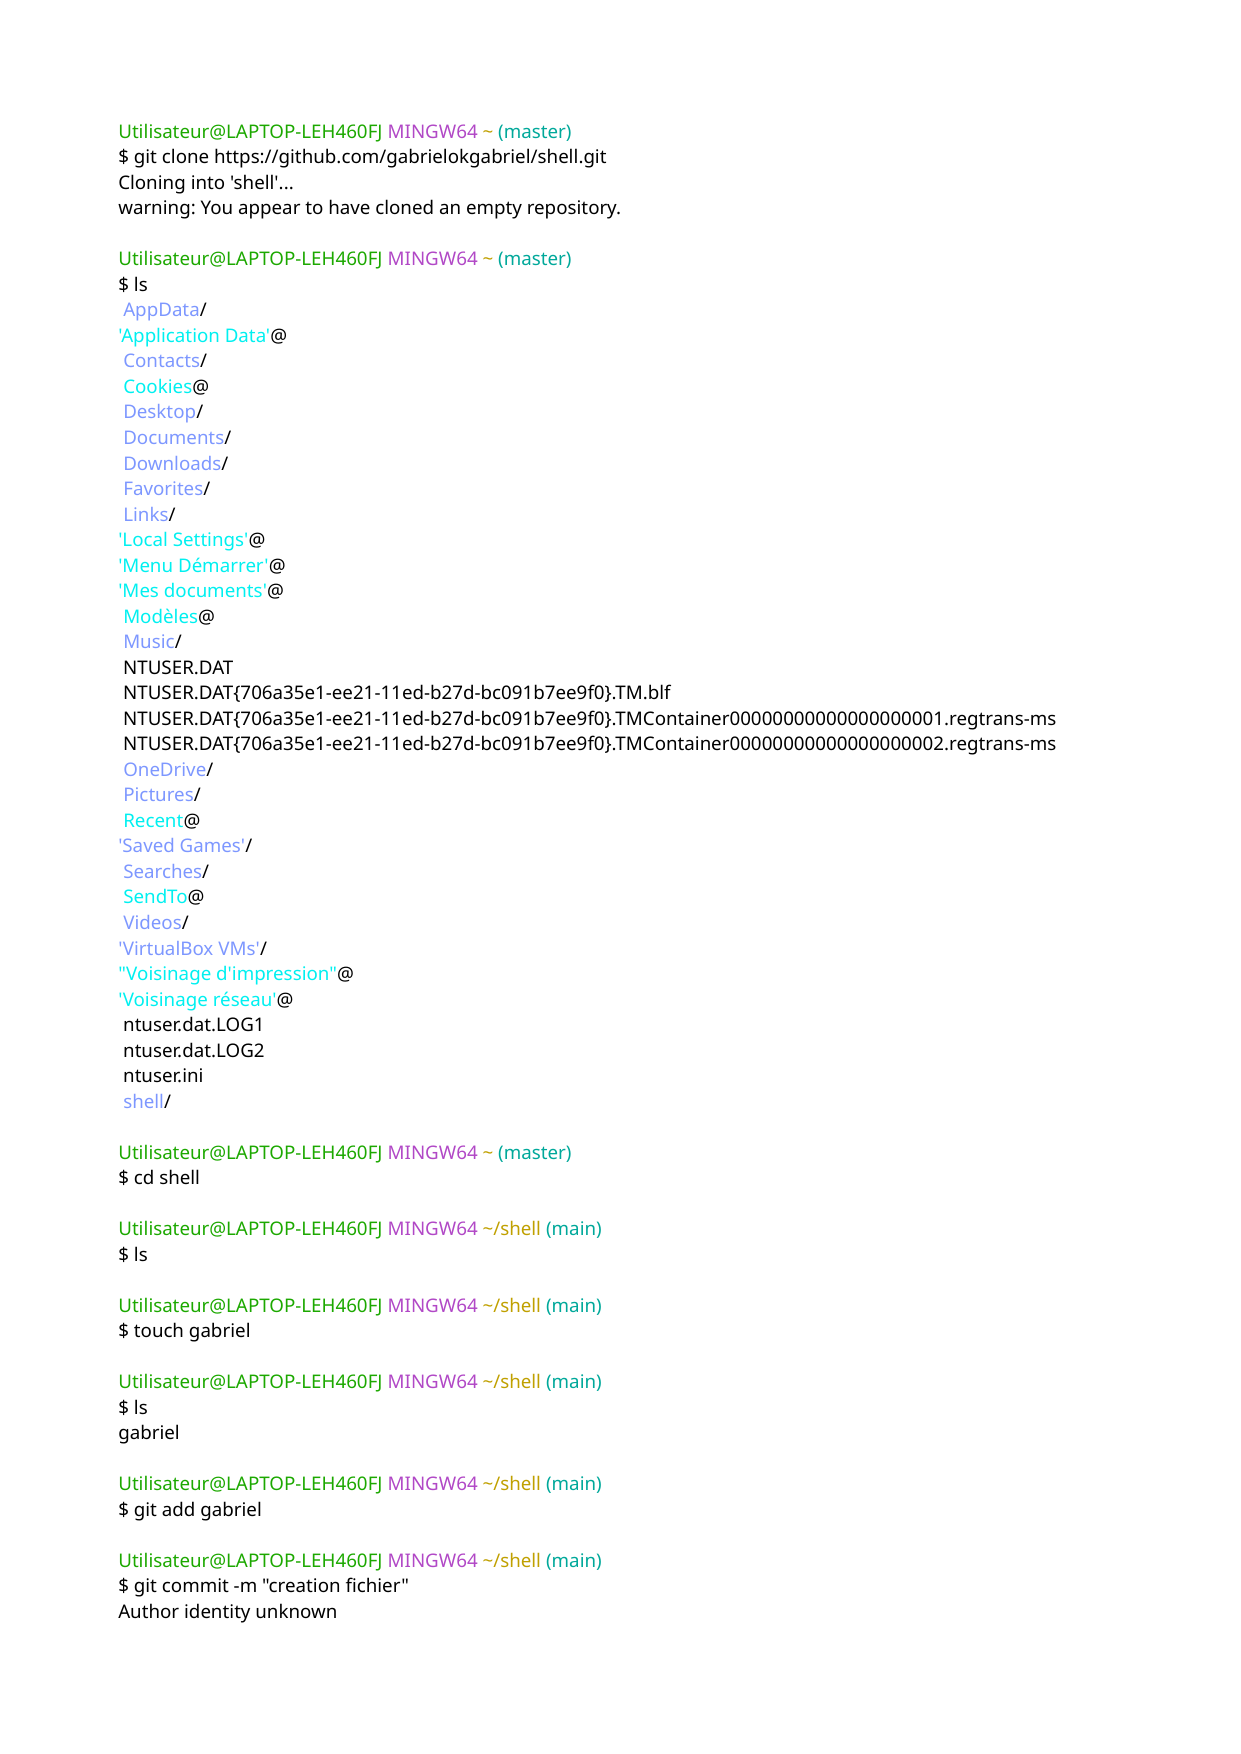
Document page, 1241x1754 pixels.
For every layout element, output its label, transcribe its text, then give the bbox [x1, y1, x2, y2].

text ntuser.dat.LOG1 [118, 1011, 1122, 1037]
text Modèles@ [118, 603, 1122, 628]
text Favorites/ [118, 475, 1122, 501]
text $ git add gabriel [118, 1496, 1122, 1522]
text 'Voisinage réseau'@ [118, 986, 1122, 1011]
text Searches/ [118, 858, 1122, 884]
text Utilisateur@LAPTOP-LEH460FJ MINGW64 ~/shell (main) [118, 1471, 1122, 1496]
text AppData/ [118, 297, 1122, 322]
text Contacts/ [118, 348, 1122, 373]
text $ touch gabriel [118, 1318, 1122, 1343]
text NTUSER.DAT{706a35e1-ee21-11ed-b27d-bc091b7ee9f0}.TMContainer00000000000000000001.regtrans-ms [118, 705, 1122, 731]
text ntuser.ini [118, 1062, 1122, 1088]
text NTUSER.DAT [118, 654, 1122, 679]
text NTUSER.DAT{706a35e1-ee21-11ed-b27d-bc091b7ee9f0}.TMContainer00000000000000000002.regtrans-ms [118, 731, 1122, 756]
text 'Saved Games'/ [118, 833, 1122, 858]
text Videos/ [118, 909, 1122, 935]
text $ ls [118, 1394, 1122, 1420]
text Utilisateur@LAPTOP-LEH460FJ MINGW64 ~/shell (main) [118, 1292, 1122, 1318]
text Desktop/ [118, 399, 1122, 424]
text $ git clone https://github.com/gabrielokgabriel/shell.git [118, 144, 1122, 169]
text 'Mes documents'@ [118, 577, 1122, 603]
text 'Local Settings'@ [118, 526, 1122, 552]
text Cookies@ [118, 373, 1122, 399]
text Music/ [118, 628, 1122, 654]
text gabriel [118, 1420, 1122, 1445]
text Utilisateur@LAPTOP-LEH460FJ MINGW64 ~/shell (main) [118, 1547, 1122, 1573]
text $ git commit -m "creation fichier" [118, 1573, 1122, 1598]
text Utilisateur@LAPTOP-LEH460FJ MINGW64 ~/shell (main) [118, 1216, 1122, 1241]
text shell/ [118, 1088, 1122, 1113]
text ntuser.dat.LOG2 [118, 1037, 1122, 1062]
text NTUSER.DAT{706a35e1-ee21-11ed-b27d-bc091b7ee9f0}.TM.blf [118, 679, 1122, 705]
text 'Menu Démarrer'@ [118, 552, 1122, 577]
text Utilisateur@LAPTOP-LEH460FJ MINGW64 ~/shell (main) [118, 1369, 1122, 1394]
text OneDrive/ [118, 756, 1122, 782]
text Downloads/ [118, 450, 1122, 475]
text "Voisinage d'impression"@ [118, 960, 1122, 986]
text $ cd shell [118, 1164, 1122, 1190]
text 'VirtualBox VMs'/ [118, 935, 1122, 960]
text $ ls [118, 1241, 1122, 1267]
text Utilisateur@LAPTOP-LEH460FJ MINGW64 ~ (master) [118, 1139, 1122, 1164]
text Links/ [118, 501, 1122, 526]
text SendTo@ [118, 884, 1122, 909]
text Pictures/ [118, 782, 1122, 807]
text Recent@ [118, 807, 1122, 833]
text Documents/ [118, 424, 1122, 450]
text Utilisateur@LAPTOP-LEH460FJ MINGW64 ~ (master) [118, 246, 1122, 271]
text 'Application Data'@ [118, 322, 1122, 348]
text Author identity unknown [118, 1598, 1122, 1624]
text warning: You appear to have cloned an empty repository. [118, 195, 1122, 220]
text Utilisateur@LAPTOP-LEH460FJ MINGW64 ~ (master) [118, 118, 1122, 144]
text Cloning into 'shell'... [118, 169, 1122, 195]
text $ ls [118, 271, 1122, 297]
